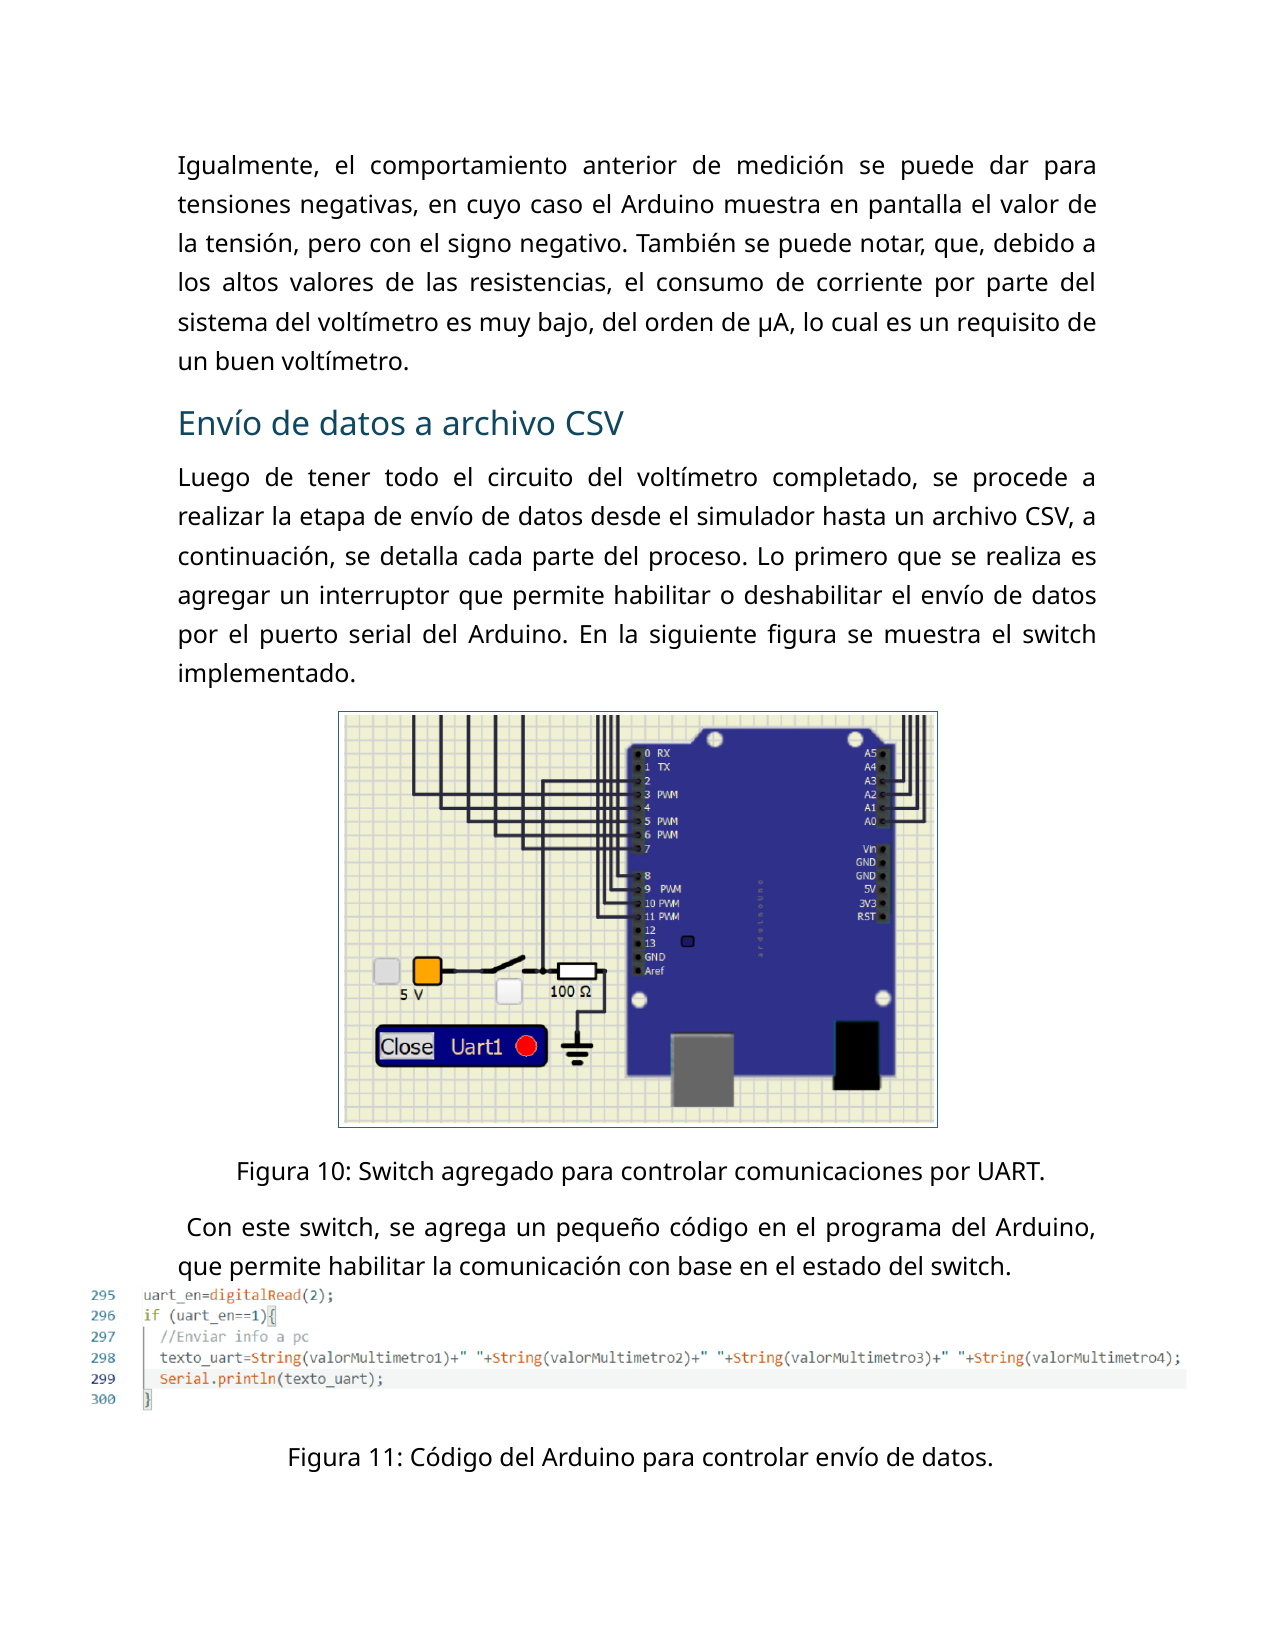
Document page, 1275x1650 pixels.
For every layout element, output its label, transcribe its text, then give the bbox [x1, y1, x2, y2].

picture [340, 714, 935, 1125]
text Con este switch, se agrega un pequeño código en el programa del Arduino, que permite habilitar la comunicación con base en el estado del switch. [177, 1210, 1098, 1283]
picture [88, 1286, 1187, 1414]
text Igualmente, el comportamiento anterior de medición se puede dar para tensiones negativas, en cuyo caso el Arduino muestra en pantalla el valor de la tensión, pero con el signo negativo. También se puede notar, que, debido a los altos valores de las resistencias, el consumo de corriente por parte del sistema del voltímetro es muy bajo, del orden de μA, lo cual es un requisito de un buen voltímetro. [177, 148, 1098, 377]
subtitle Envío de datos a archivo CSV [177, 399, 1098, 445]
text Figura 10: Switch agregado para controlar comunicaciones por UART. [177, 711, 1098, 1188]
text Luego de tener todo el circuito del voltímetro completado, se procede a realizar la etapa de envío de datos desde el simulador hasta un archivo CSV, a continuación, se detalla cada parte del proceso. Lo primero que se realiza es agregar un interruptor que permite habilitar o deshabilitar el envío de datos por el puerto serial del Arduino. En la siguiente figura se muestra el switch implementado. [177, 460, 1098, 690]
text Figura 11: Código del Arduino para controlar envío de datos. [177, 1414, 1098, 1474]
